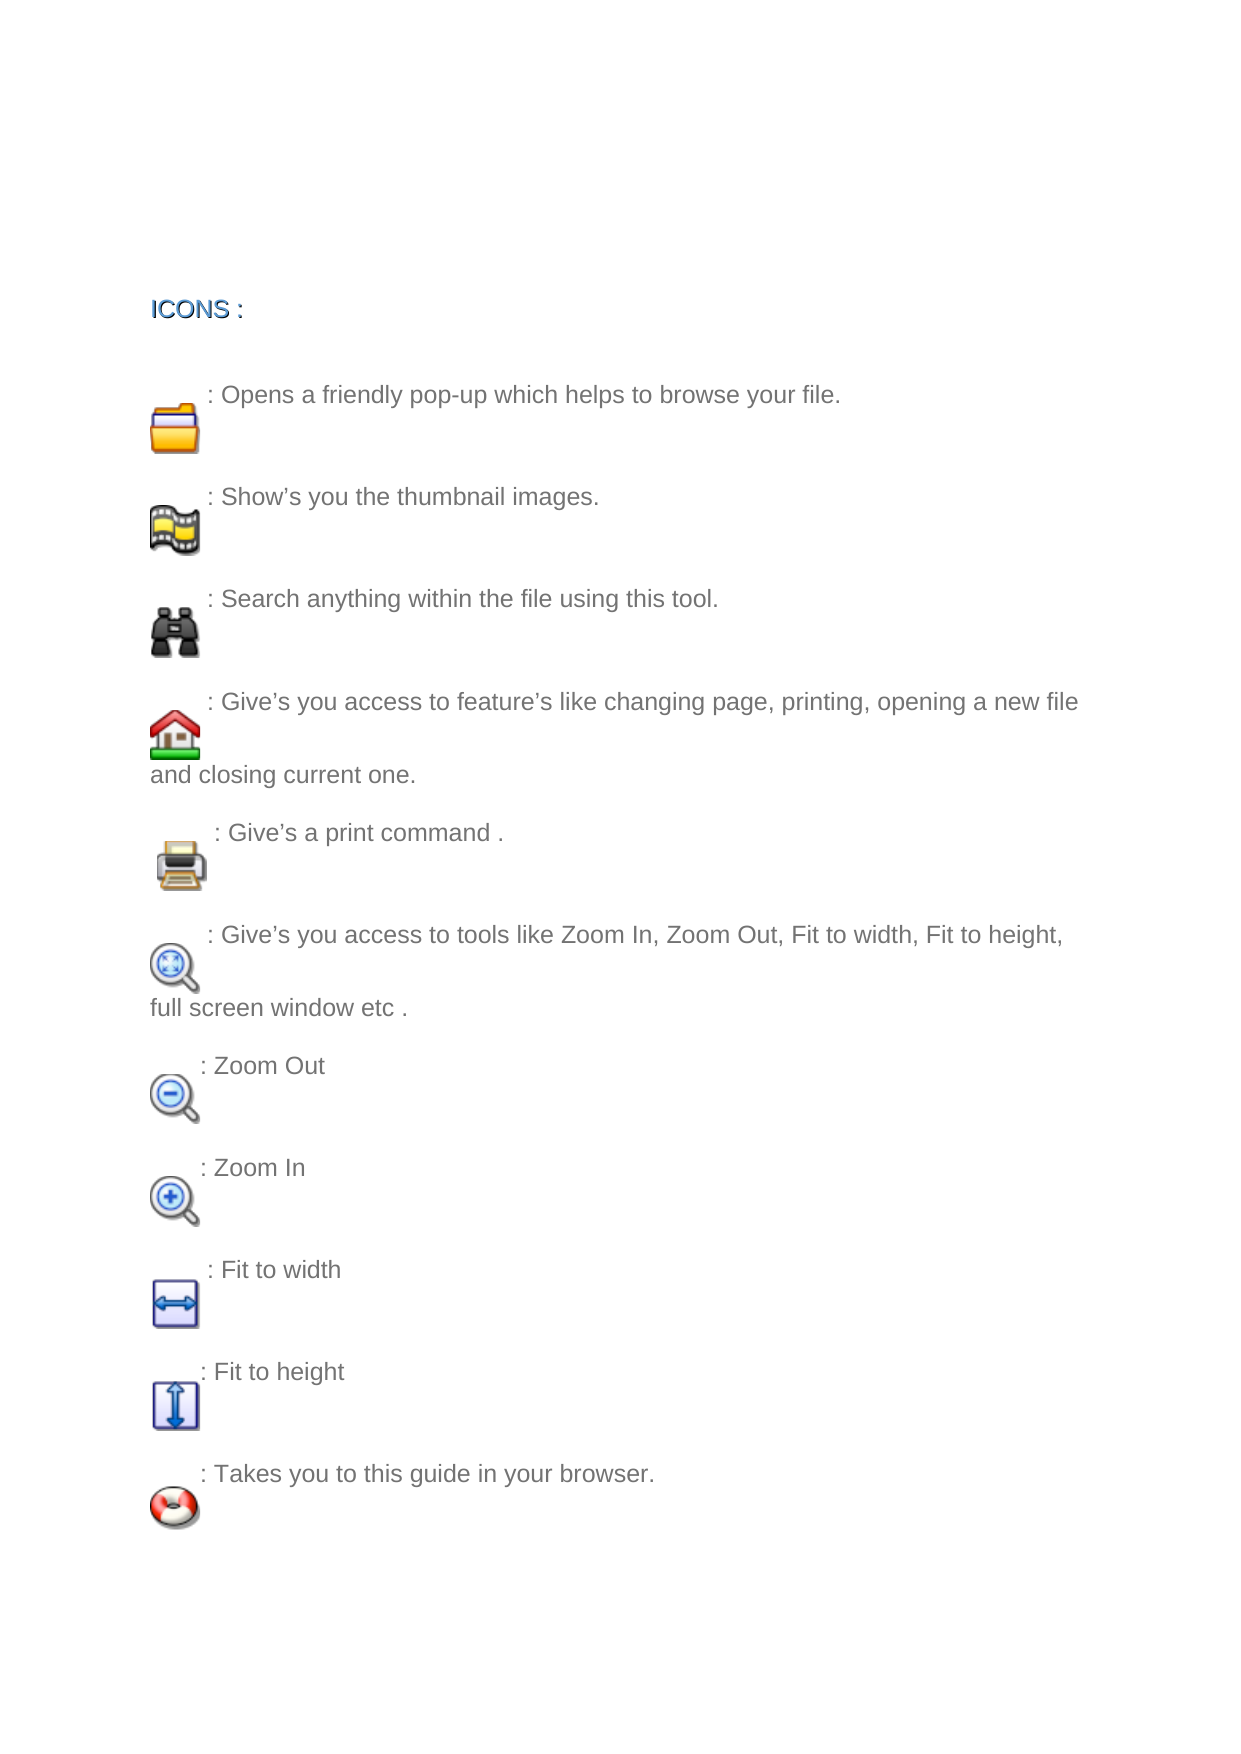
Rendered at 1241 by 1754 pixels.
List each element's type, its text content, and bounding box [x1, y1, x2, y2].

text : Zoom Out [150, 1051, 1090, 1124]
text : Takes you to this guide in your browser. [150, 1459, 1090, 1533]
text : Give’s you access to tools like Zoom In, Zoom Out, Fit to width, Fit to height, full screen window etc . [150, 920, 1090, 1022]
text : Fit to height [150, 1357, 1090, 1431]
text : Zoom In [150, 1153, 1090, 1226]
text : Give’s you access to feature’s like changing page, printing, opening a new file and closing current one. [150, 687, 1090, 789]
text : Opens a friendly pop-up which helps to browse your file. [150, 380, 1090, 453]
text : Fit to width [150, 1255, 1090, 1328]
text : Show’s you the thumbnail images. [150, 482, 1090, 556]
text : Give’s a print command . [150, 817, 1090, 891]
text : Search anything within the file using this tool. [150, 584, 1090, 658]
text ICONS : [150, 294, 1090, 322]
